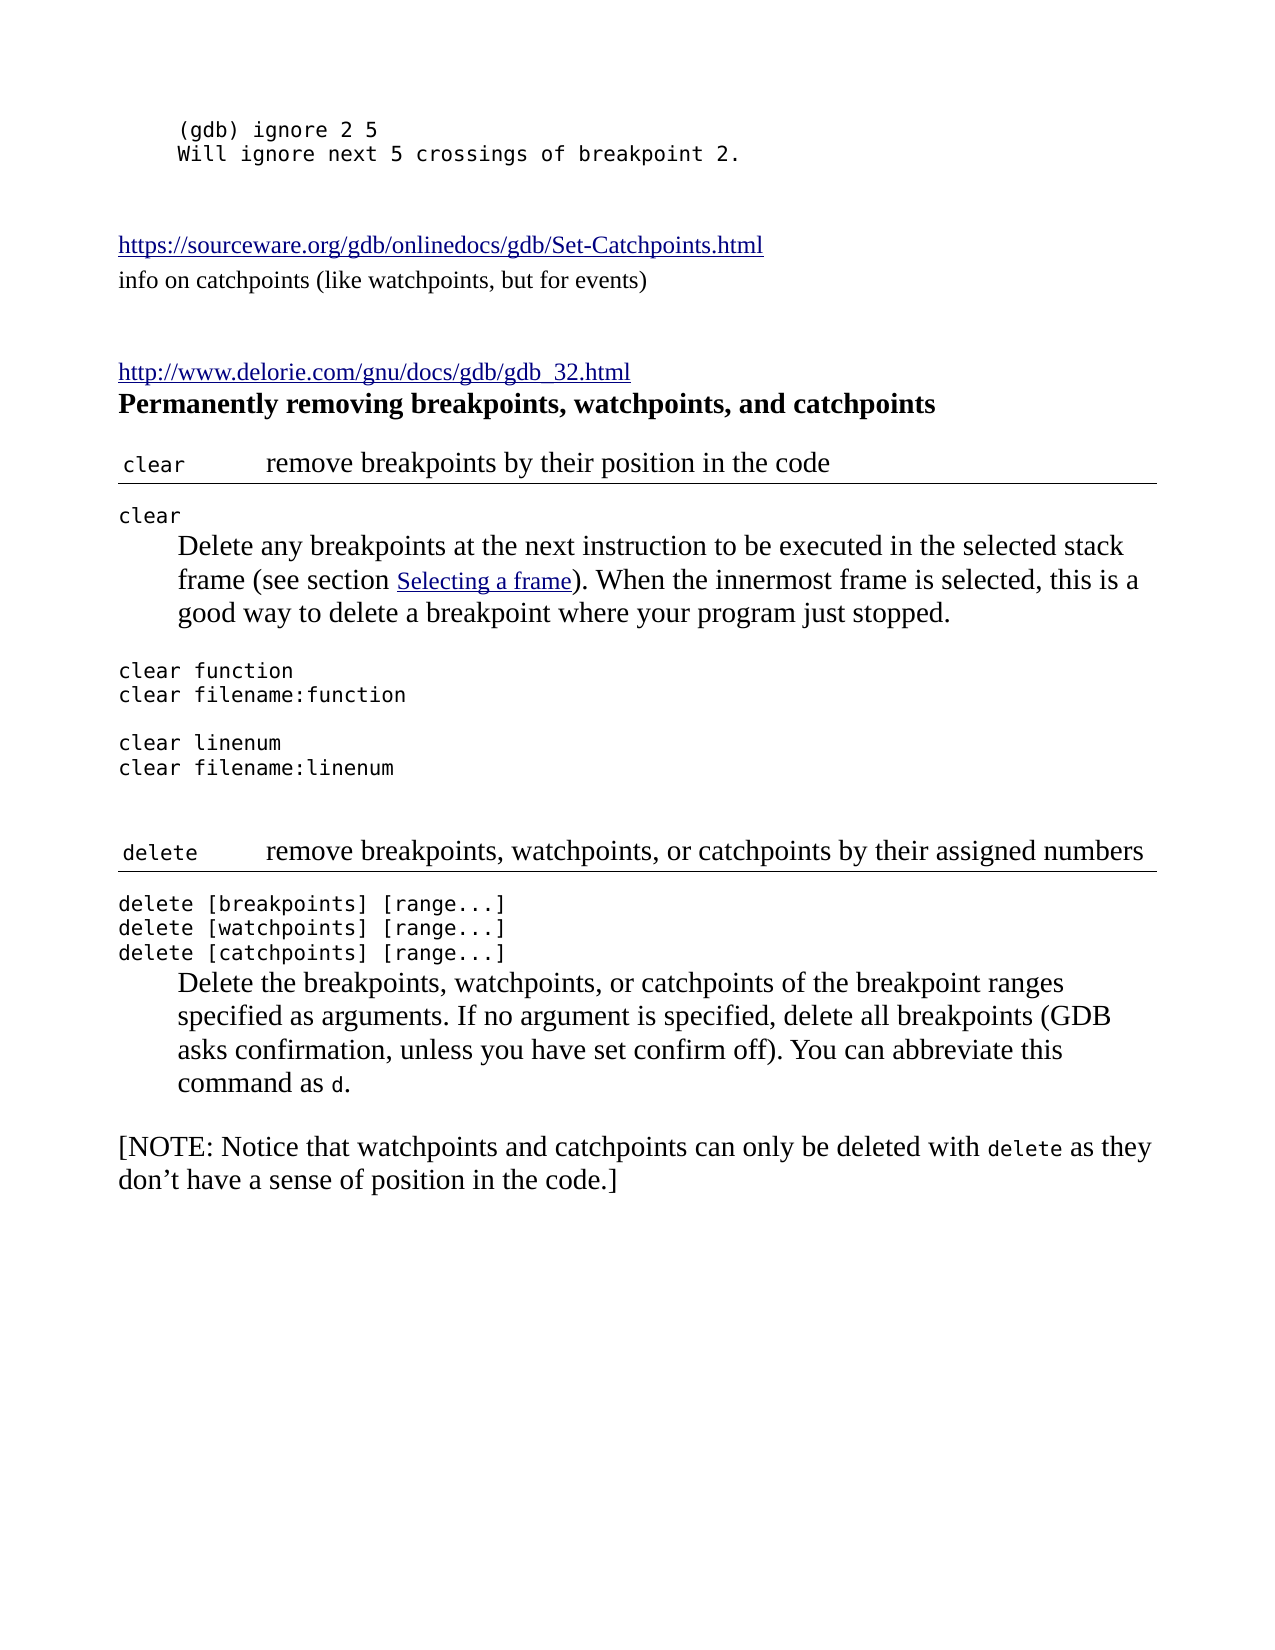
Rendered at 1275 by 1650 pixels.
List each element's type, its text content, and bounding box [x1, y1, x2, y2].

text Permanently removing breakpoints, watchpoints, and catchpoints [118, 386, 1157, 419]
subtitle clear linenum [118, 731, 1157, 756]
text http://www.delorie.com/gnu/docs/gdb/gdb_32.html [118, 357, 1157, 386]
list Delete the breakpoints, watchpoints, or catchpoints of the breakpoint ranges specified as arguments. If no argument is specified, delete all breakpoints (GDB asks confirmation, unless you have set confirm off). You can abbreviate this command as d. [177, 965, 1157, 1099]
subtitle delete [breakpoints] [range...] [118, 892, 1157, 916]
list Delete any breakpoints at the next instruction to be executed in the selected stack frame (see section Selecting a frame). When the innermost frame is selected, this is a good way to delete a breakpoint where your program just stopped. [177, 528, 1157, 629]
subtitle clear filename:linenum [118, 756, 1157, 780]
text clear remove breakpoints by their position in the code [118, 441, 1157, 483]
subtitle clear function [118, 659, 1157, 683]
text (gdb) ignore 2 5 [177, 118, 1098, 142]
text info on catchpoints (like watchpoints, but for events) [118, 265, 1157, 294]
text https://sourceware.org/gdb/onlinedocs/gdb/Set-Catchpoints.html [118, 196, 1157, 259]
text Will ignore next 5 crossings of breakpoint 2. [177, 142, 1098, 167]
subtitle delete [watchpoints] [range...] [118, 916, 1157, 941]
subtitle delete [catchpoints] [range...] [118, 941, 1157, 965]
subtitle clear filename:function [118, 683, 1157, 707]
subtitle clear [118, 504, 1157, 528]
text delete remove breakpoints, watchpoints, or catchpoints by their assigned numbers [118, 828, 1157, 871]
list [NOTE: Notice that watchpoints and catchpoints can only be deleted with delete as they don’t have a sense of position in the code.] [118, 1129, 1157, 1196]
